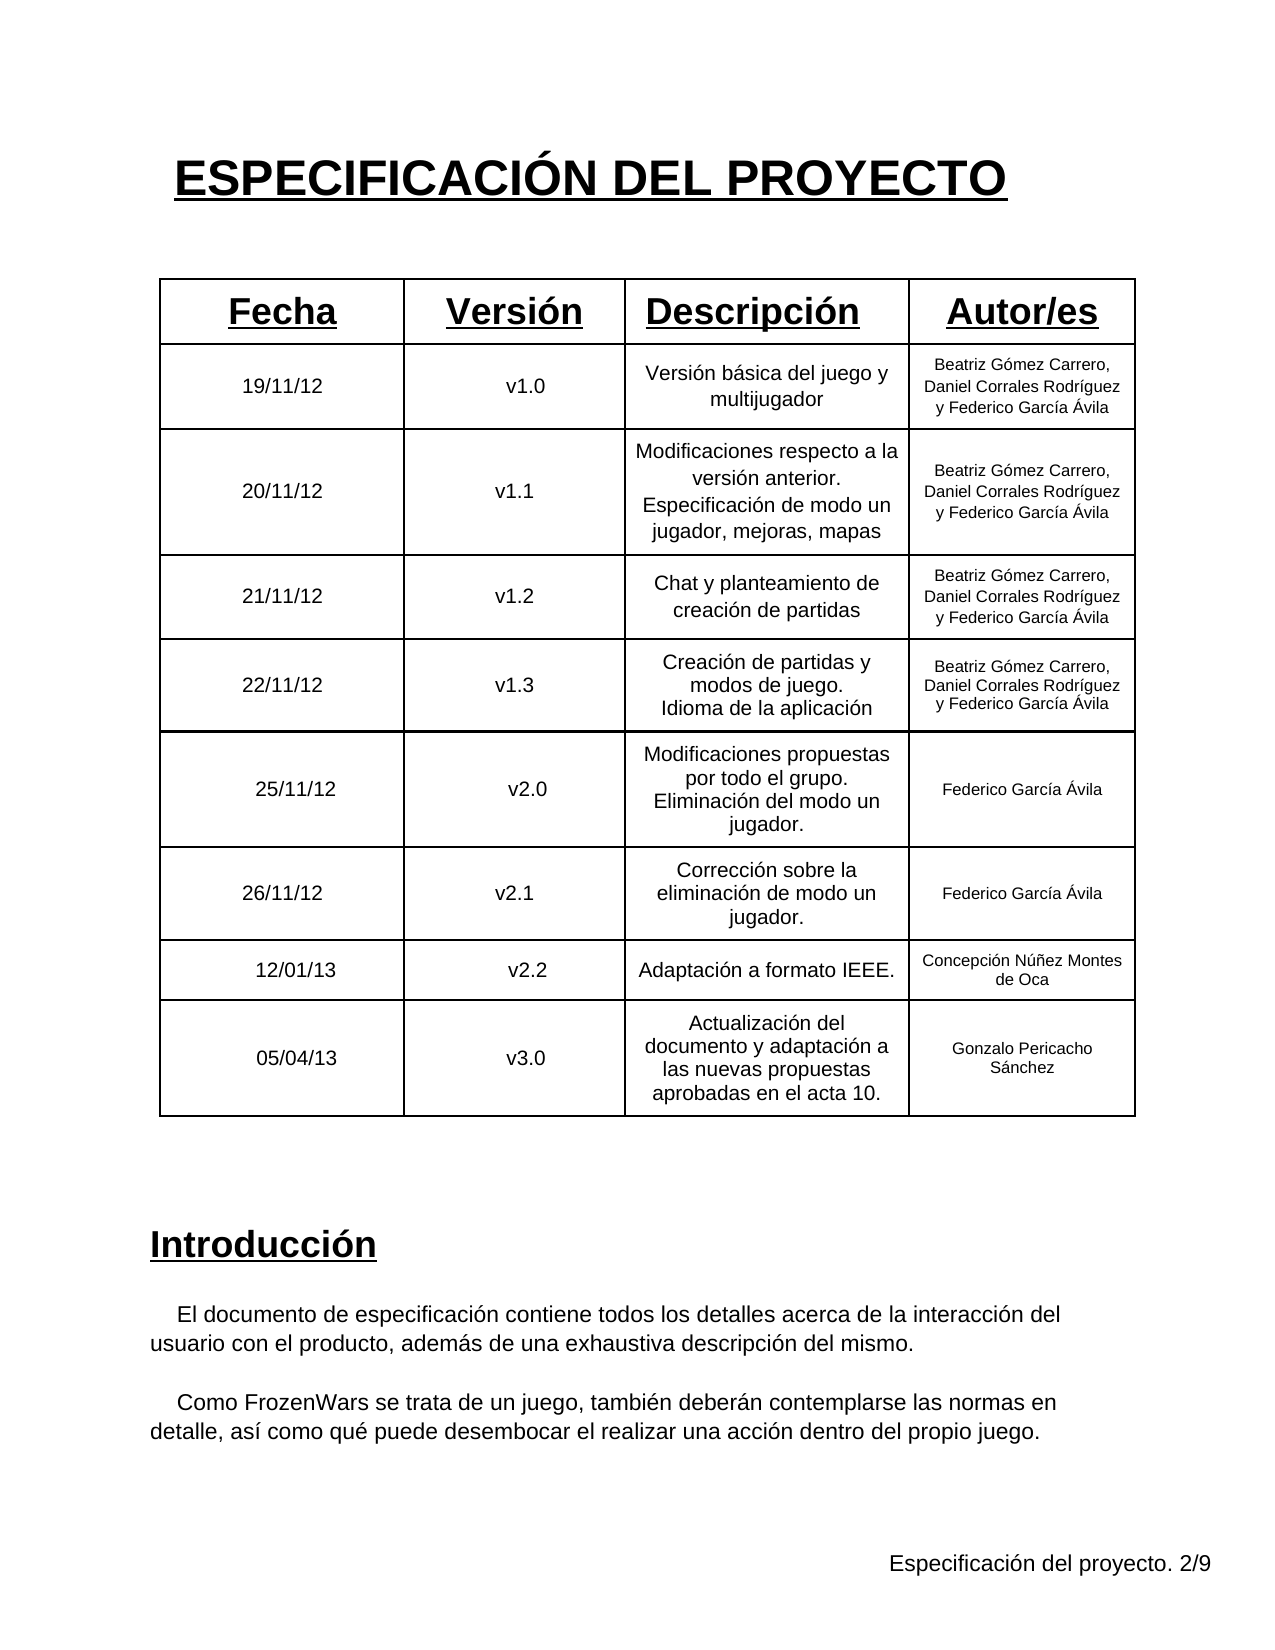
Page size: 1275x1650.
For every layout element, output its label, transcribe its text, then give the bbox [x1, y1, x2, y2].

table_cell Beatriz Gómez Carrero, Daniel Corrales Rodríguez y Federico García Ávila [910, 640, 1134, 730]
table_cell 22/11/12 [161, 640, 403, 730]
table_cell Beatriz Gómez Carrero, Daniel Corrales Rodríguez y Federico García Ávila [910, 430, 1134, 553]
table_cell 19/11/12 [161, 345, 403, 427]
table_cell Modificaciones propuestas por todo el grupo. Eliminación del modo un jugador. [626, 733, 908, 846]
table_cell 21/11/12 [161, 556, 403, 638]
table_header Descripción [626, 280, 908, 343]
table_cell v1.3 [405, 640, 624, 730]
table_cell Federico García Ávila [910, 733, 1134, 846]
table_cell Beatriz Gómez Carrero, Daniel Corrales Rodríguez y Federico García Ávila [910, 556, 1134, 638]
table_header Versión [405, 280, 624, 343]
table_cell 25/11/12 [161, 733, 403, 846]
text El documento de especificación contiene todos los detalles acerca de la interacción del usuario con el producto, además de una exhaustiva descripción del mismo. [150, 1301, 1125, 1356]
subtitle Introducción [150, 1224, 1125, 1266]
table_cell Adaptación a formato IEEE. [626, 941, 908, 999]
table_cell Corrección sobre la eliminación de modo un jugador. [626, 848, 908, 939]
table_cell 26/11/12 [161, 848, 403, 939]
table_cell Concepción Núñez Montes de Oca [910, 941, 1134, 999]
table_cell v1.0 [405, 345, 624, 427]
table_cell Versión básica del juego y multijugador [626, 345, 908, 427]
table_cell 12/01/13 [161, 941, 403, 999]
table_cell v3.0 [405, 1001, 624, 1115]
table_cell v2.2 [405, 941, 624, 999]
table_cell 20/11/12 [161, 430, 403, 553]
table_cell v2.0 [405, 733, 624, 846]
table_cell v1.2 [405, 556, 624, 638]
table_header Fecha [161, 280, 403, 343]
text Como FrozenWars se trata de un juego, también deberán contemplarse las normas en detalle, así como qué puede desembocar el realizar una acción dentro del propio juego. [150, 1389, 1125, 1444]
table_cell 05/04/13 [161, 1001, 403, 1115]
table_cell v1.1 [405, 430, 624, 553]
table_cell Creación de partidas y modos de juego. Idioma de la aplicación [626, 640, 908, 730]
table_cell Chat y planteamiento de creación de partidas [626, 556, 908, 638]
table_cell Modificaciones respecto a la versión anterior. Especificación de modo un jugador, mejoras, mapas [626, 430, 908, 553]
table_cell Federico García Ávila [910, 848, 1134, 939]
table_cell Actualización del documento y adaptación a las nuevas propuestas aprobadas en el acta 10. [626, 1001, 908, 1115]
table_cell v2.1 [405, 848, 624, 939]
table_header Autor/es [910, 280, 1134, 343]
table_cell Beatriz Gómez Carrero, Daniel Corrales Rodríguez y Federico García Ávila [910, 345, 1134, 427]
text ESPECIFICACIÓN DEL PROYECTO [56, 150, 1125, 206]
table_cell Gonzalo Pericacho Sánchez [910, 1001, 1134, 1115]
